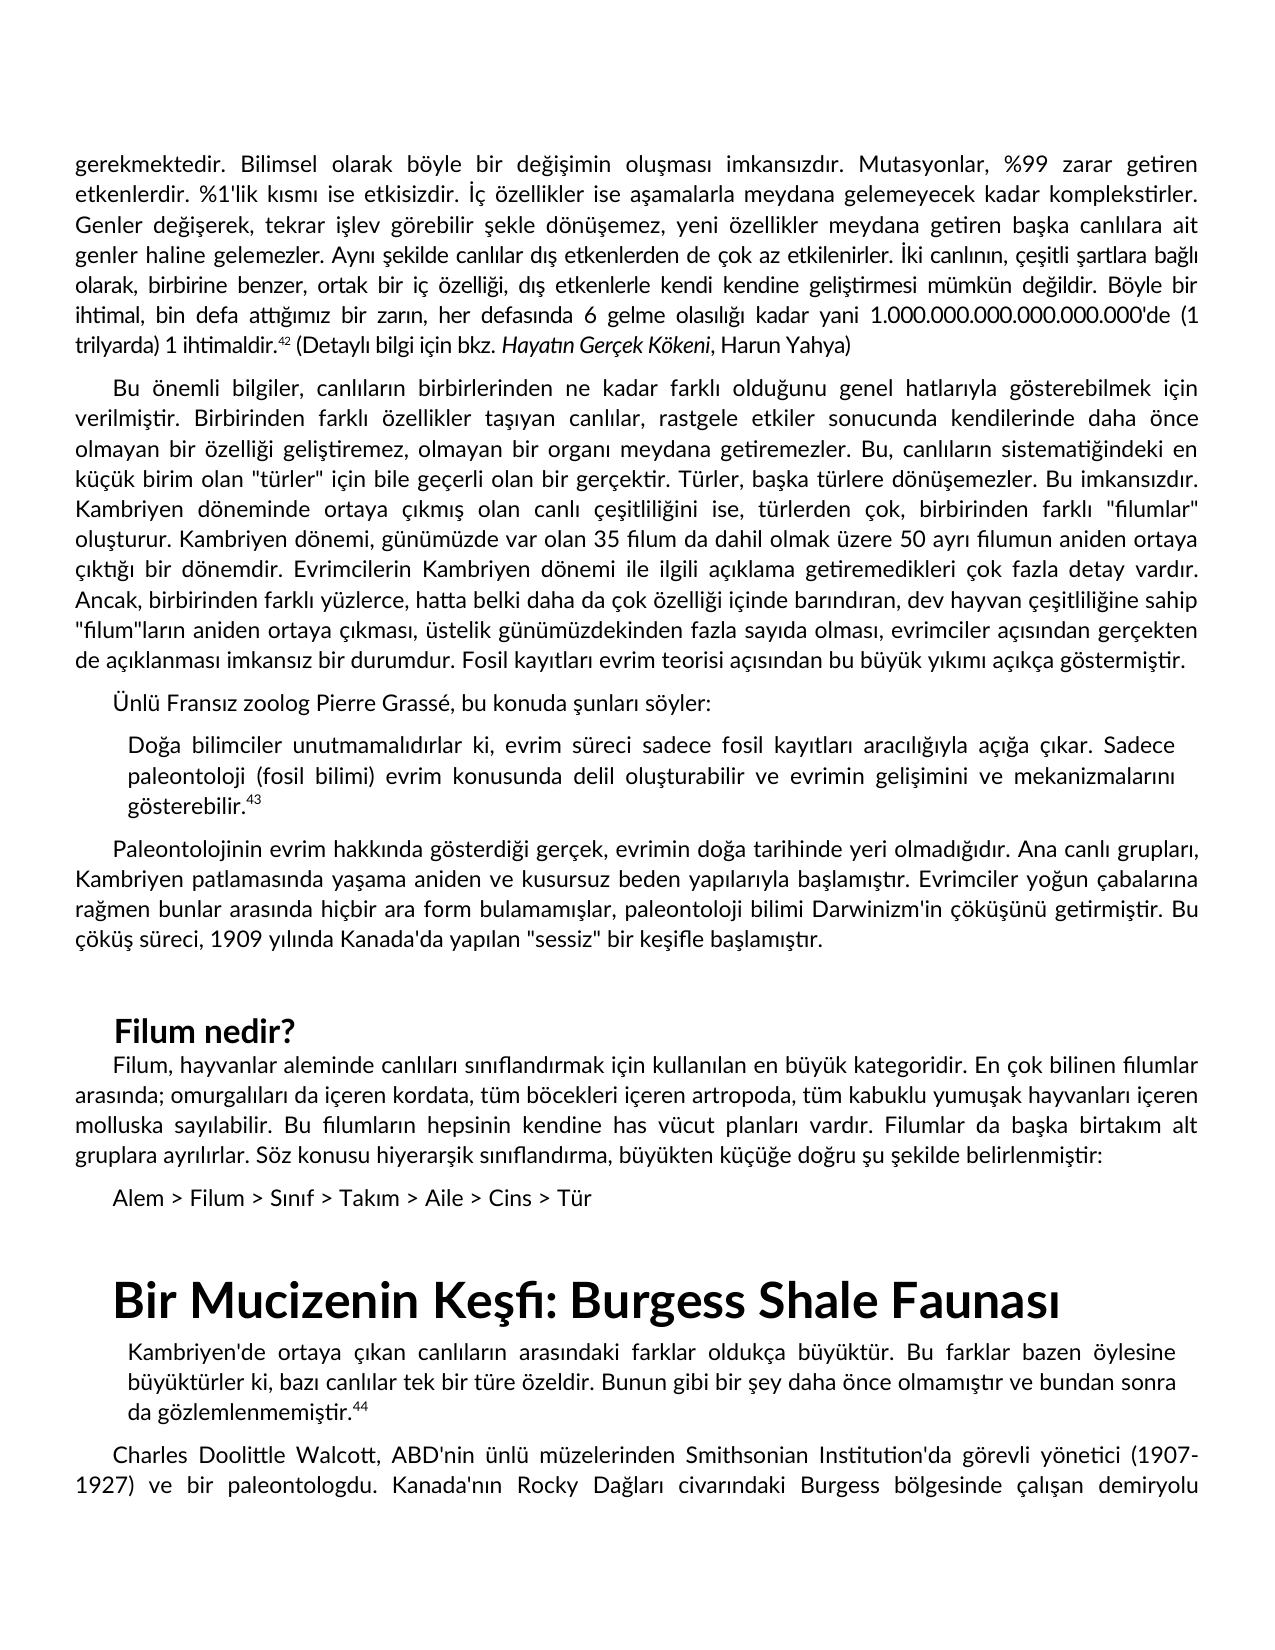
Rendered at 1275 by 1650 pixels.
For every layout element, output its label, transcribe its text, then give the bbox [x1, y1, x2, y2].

subtitle Bir Mucizenin Keşfi: Burgess Shale Faunası [112, 1269, 1200, 1329]
text Doğa bilimciler unutmamalıdırlar ki, evrim süreci sadece fosil kayıtları aracılığıyla açığa çıkar. Sadece paleontoloji (fosil bilimi) evrim konusunda delil oluşturabilir ve evrimin gelişimini ve mekanizmalarını gösterebilir.43 [127, 731, 1177, 819]
text Kambriyen'de ortaya çıkan canlıların arasındaki farklar oldukça büyüktür. Bu farklar bazen öylesine büyüktürler ki, bazı canlılar tek bir türe özeldir. Bunun gibi bir şey daha önce olmamıştır ve bundan sonra da gözlemlenmemiştir.44 [127, 1337, 1177, 1425]
text Charles Doolittle Walcott, ABD'nin ünlü müzelerinden Smithsonian Institution'da görevli yönetici (1907-1927) ve bir paleontologdu. Kanada'nın Rocky Dağları civarındaki Burgess bölgesinde çalışan demiryolu [75, 1441, 1200, 1498]
text Ünlü Fransız zoolog Pierre Grassé, bu konuda şunları söyler: [75, 688, 1200, 716]
text Paleontolojinin evrim hakkında gösterdiği gerçek, evrimin doğa tarihinde yeri olmadığıdır. Ana canlı grupları, Kambriyen patlamasında yaşama aniden ve kusursuz beden yapılarıyla başlamıştır. Evrimciler yoğun çabalarına rağmen bunlar arasında hiçbir ara form bulamamışlar, paleontoloji bilimi Darwinizm'in çöküşünü getirmiştir. Bu çöküş süreci, 1909 yılında Kanada'da yapılan "sessiz" bir keşifle başlamıştır. [75, 834, 1200, 952]
subtitle Filum nedir? [113, 1010, 1200, 1050]
text Bu önemli bilgiler, canlıların birbirlerinden ne kadar farklı olduğunu genel hatlarıyla gösterebilmek için verilmiştir. Birbirinden farklı özellikler taşıyan canlılar, rastgele etkiler sonucunda kendilerinde daha önce olmayan bir özelliği geliştiremez, olmayan bir organı meydana getiremezler. Bu, canlıların sistematiğindeki en küçük birim olan "türler" için bile geçerli olan bir gerçektir. Türler, başka türlere dönüşemezler. Bu imkansızdır. Kambriyen döneminde ortaya çıkmış olan canlı çeşitliliğini ise, türlerden çok, birbirinden farklı "filumlar" oluşturur. Kambriyen dönemi, günümüzde var olan 35 filum da dahil olmak üzere 50 ayrı filumun aniden ortaya çıktığı bir dönemdir. Evrimcilerin Kambriyen dönemi ile ilgili açıklama getiremedikleri çok fazla detay vardır. Ancak, birbirinden farklı yüzlerce, hatta belki daha da çok özelliği içinde barındıran, dev hayvan çeşitliliğine sahip "filum"ların aniden ortaya çıkması, üstelik günümüzdekinden fazla sayıda olması, evrimciler açısından gerçekten de açıklanması imkansız bir durumdur. Fosil kayıtları evrim teorisi açısından bu büyük yıkımı açıkça göstermiştir. [75, 374, 1200, 673]
text Alem > Filum > Sınıf > Takım > Aile > Cins > Tür [75, 1184, 1200, 1211]
text Filum, hayvanlar aleminde canlıları sınıflandırmak için kullanılan en büyük kategoridir. En çok bilinen filumlar arasında; omurgalıları da içeren kordata, tüm böcekleri içeren artropoda, tüm kabuklu yumuşak hayvanları içeren molluska sayılabilir. Bu filumların hepsinin kendine has vücut planları vardır. Filumlar da başka birtakım alt gruplara ayrılırlar. Söz konusu hiyerarşik sınıflandırma, büyükten küçüğe doğru şu şekilde belirlenmiştir: [75, 1050, 1200, 1168]
text gerekmektedir. Bilimsel olarak böyle bir değişimin oluşması imkansızdır. Mutasyonlar, %99 zarar getiren etkenlerdir. %1'lik kısmı ise etkisizdir. İç özellikler ise aşamalarla meydana gelemeyecek kadar komplekstirler. Genler değişerek, tekrar işlev görebilir şekle dönüşemez, yeni özellikler meydana getiren başka canlılara ait genler haline gelemezler. Aynı şekilde canlılar dış etkenlerden de çok az etkilenirler. İki canlının, çeşitli şartlara bağlı olarak, birbirine benzer, ortak bir iç özelliği, dış etkenlerle kendi kendine geliştirmesi mümkün değildir. Böyle bir ihtimal, bin defa attığımız bir zarın, her defasında 6 gelme olasılığı kadar yani 1.000.000.000.000.000.000'de (1 trilyarda) 1 ihtimaldir.42 (Detaylı bilgi için bkz. Hayatın Gerçek Kökeni, Harun Yahya) [75, 150, 1200, 359]
